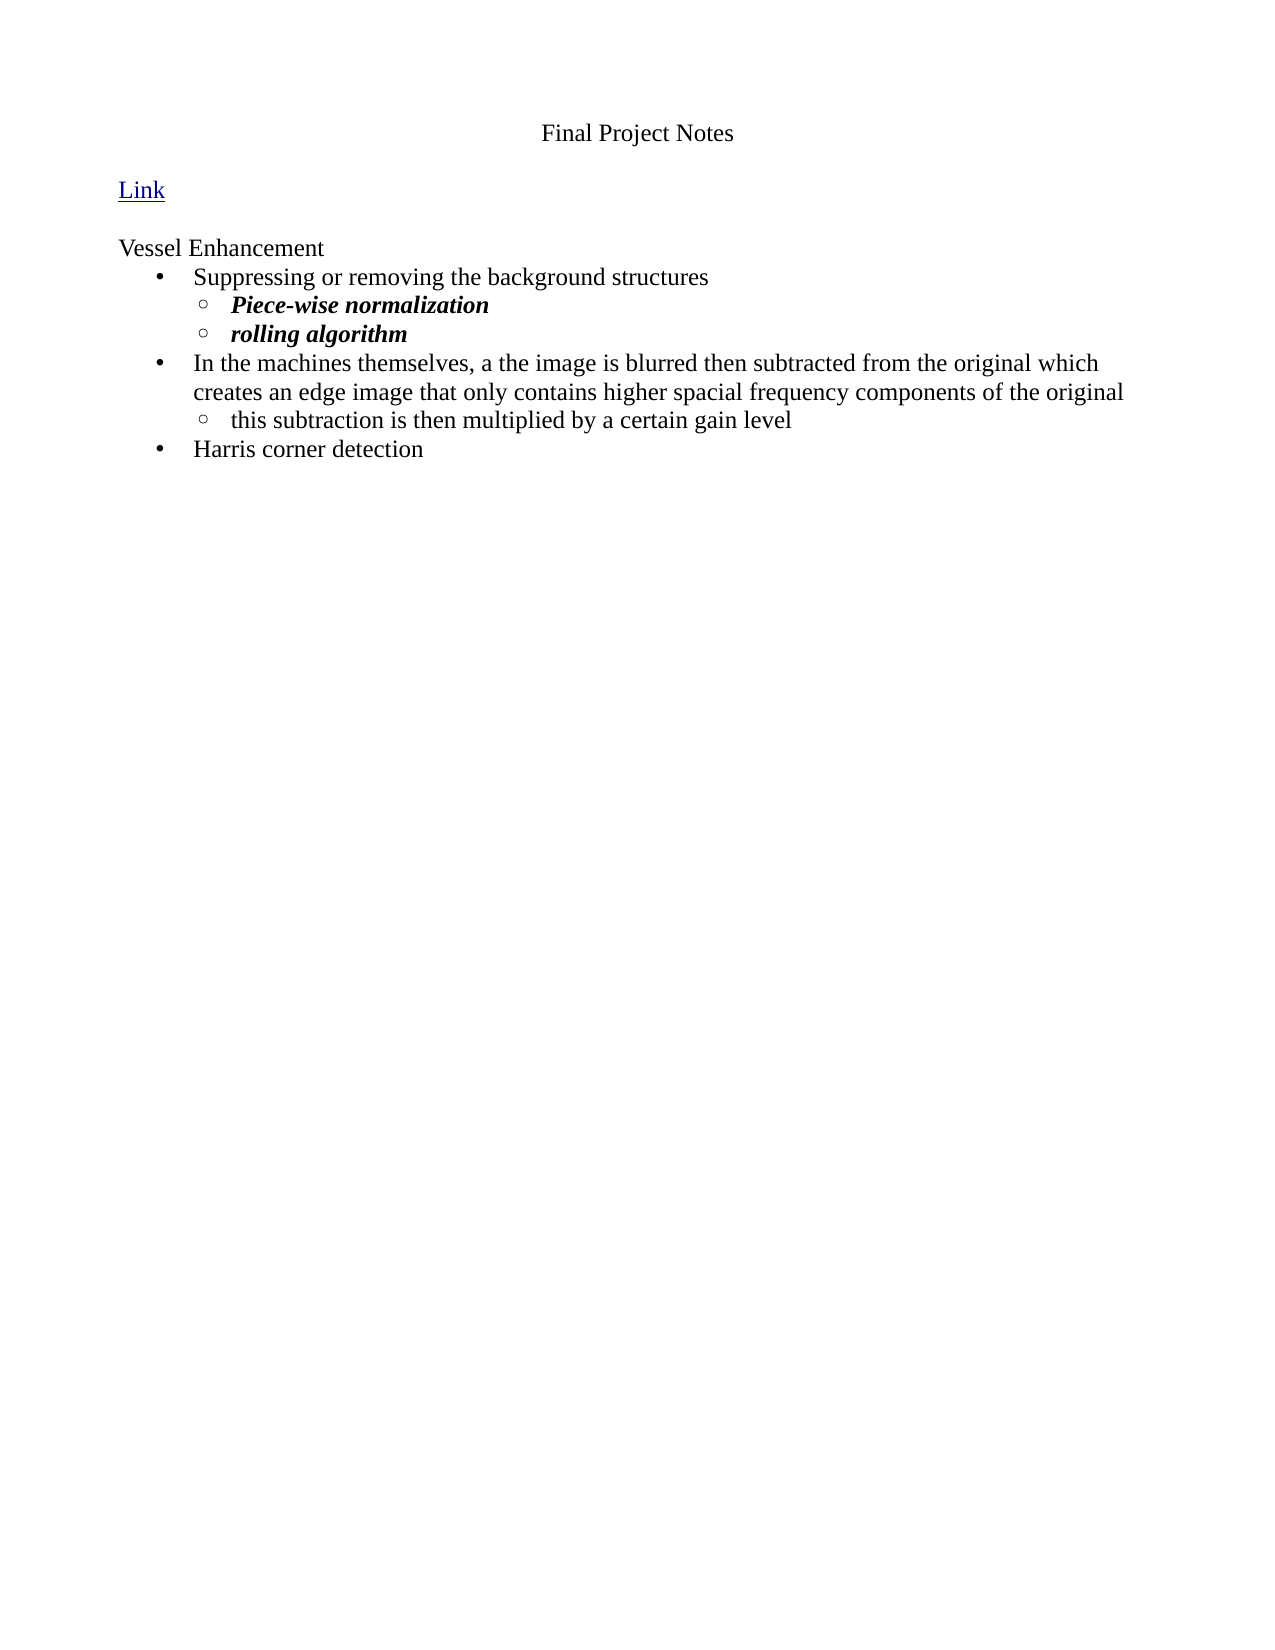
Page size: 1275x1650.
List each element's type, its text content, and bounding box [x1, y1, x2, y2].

list Harris corner detection [156, 434, 1157, 463]
list Piece-wise normalization [193, 291, 1157, 319]
text Link [118, 176, 1157, 204]
text Final Project Notes [118, 118, 1157, 147]
list this subtraction is then multiplied by a certain gain level [193, 406, 1157, 434]
text Vessel Enhancement [118, 233, 1157, 262]
list In the machines themselves, a the image is blurred then subtracted from the original which creates an edge image that only contains higher spacial frequency components of the original [156, 348, 1157, 406]
list Suppressing or removing the background structures [156, 262, 1157, 291]
list rolling algorithm [193, 319, 1157, 348]
